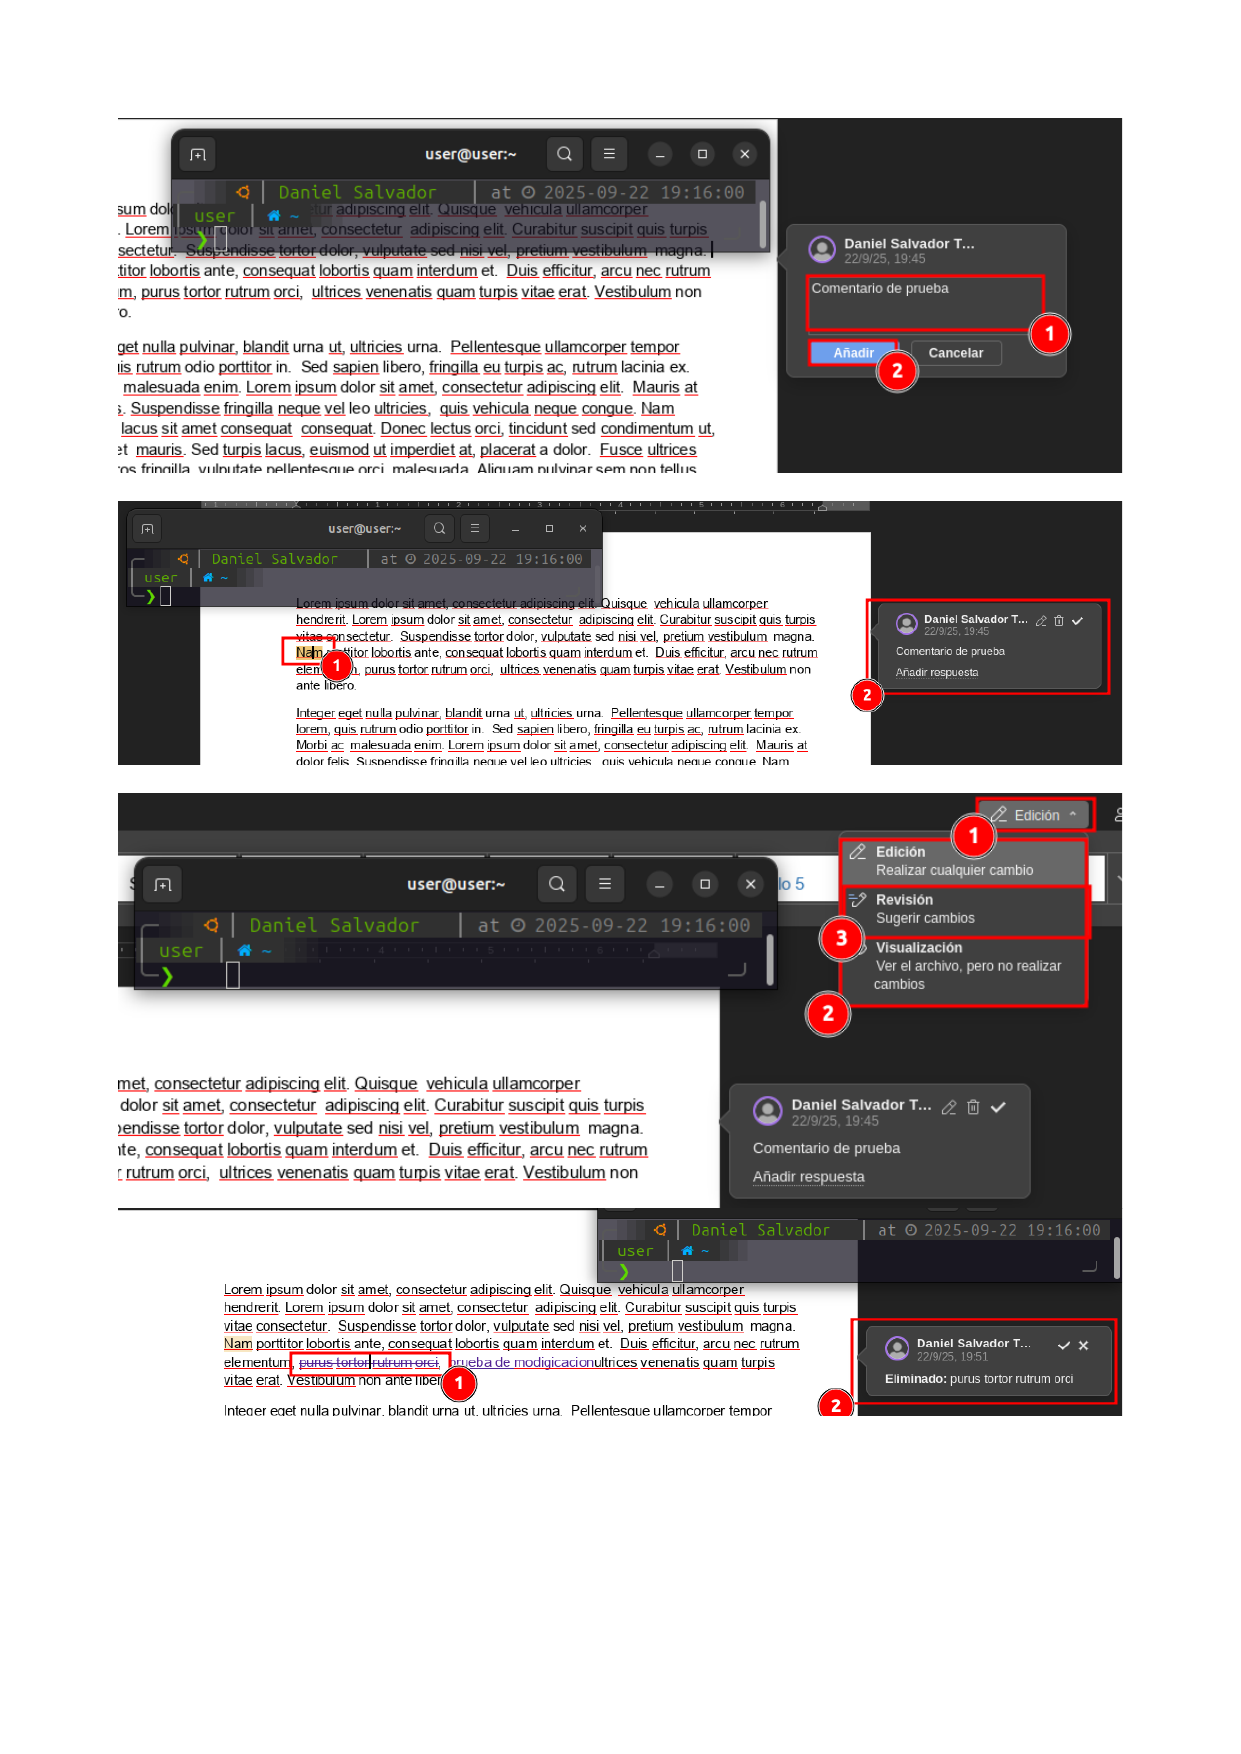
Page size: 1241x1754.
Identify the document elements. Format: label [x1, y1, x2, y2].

picture [118, 793, 1123, 1416]
picture [118, 118, 1123, 473]
picture [118, 501, 1123, 765]
